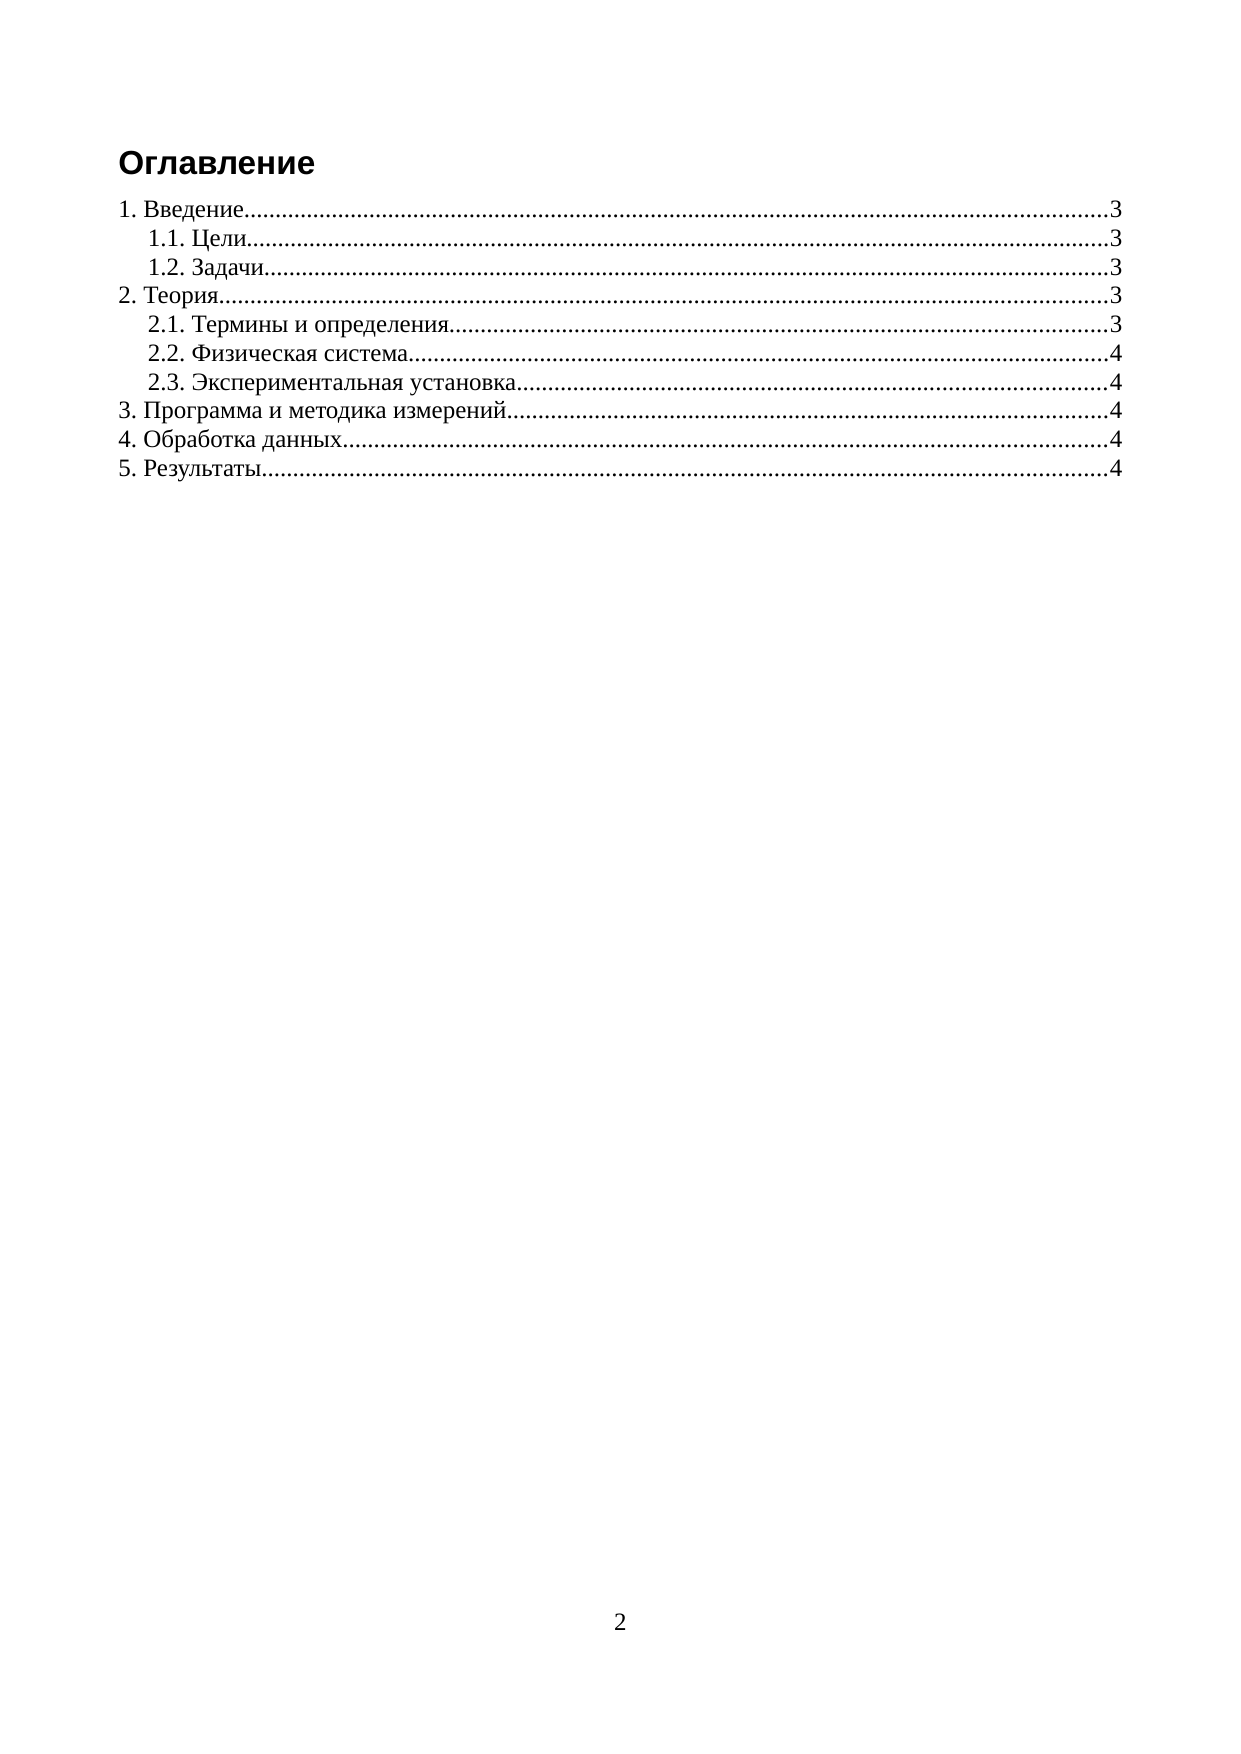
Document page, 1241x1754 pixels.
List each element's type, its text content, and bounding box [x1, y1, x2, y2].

text 5. Результаты 4 [118, 453, 1122, 482]
text 1.2. Задачи 3 [148, 252, 1122, 280]
subtitle Оглавление [118, 143, 1122, 182]
text 2.3. Экспериментальная установка 4 [148, 367, 1122, 395]
text 2. Теория 3 [118, 280, 1122, 309]
text 2.2. Физическая система 4 [148, 338, 1122, 367]
text 3. Программа и методика измерений 4 [118, 395, 1122, 424]
text 4. Обработка данных 4 [118, 424, 1122, 453]
text 1.1. Цели 3 [148, 223, 1122, 252]
text 1. Введение 3 [118, 194, 1122, 223]
text 2.1. Термины и определения 3 [148, 309, 1122, 338]
